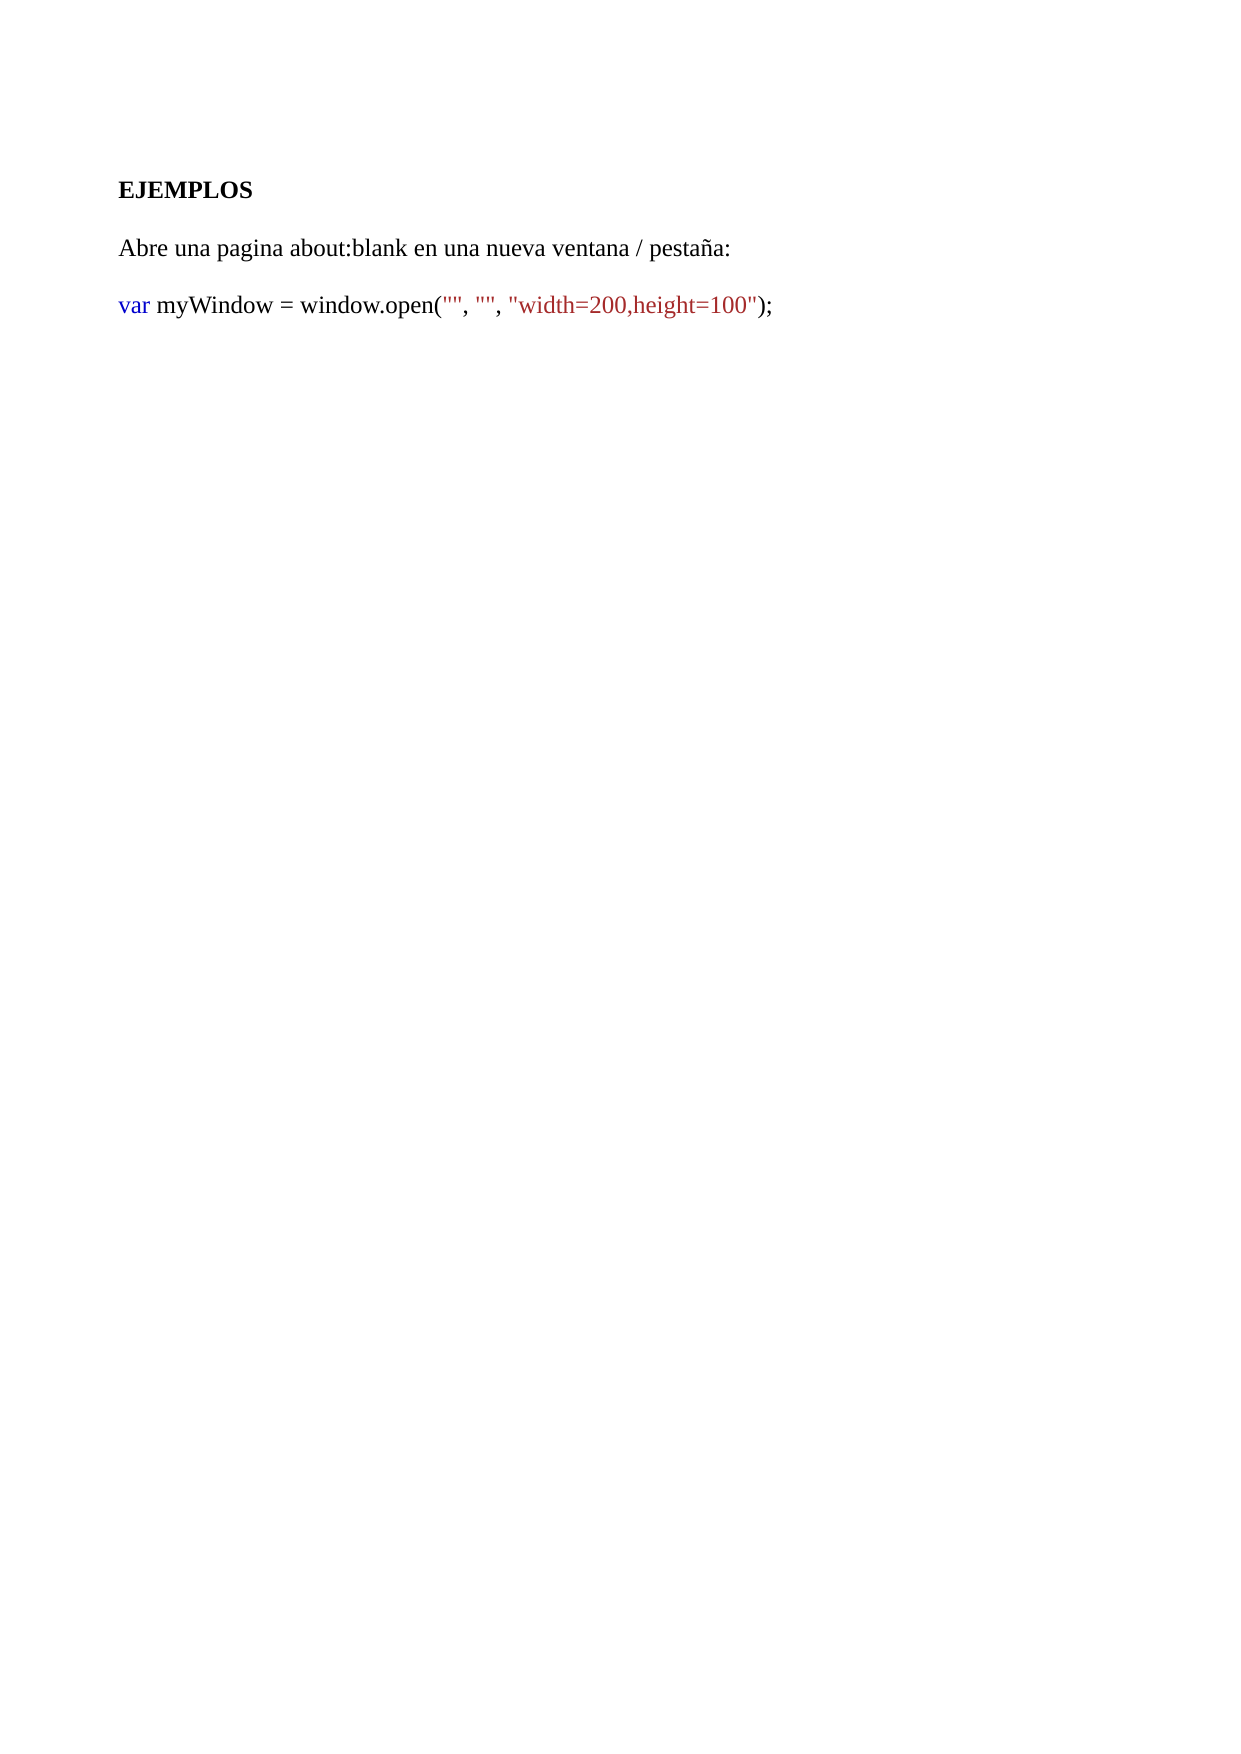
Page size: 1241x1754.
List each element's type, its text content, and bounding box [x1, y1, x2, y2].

text EJEMPLOS [118, 176, 1122, 204]
text Abre una pagina about:blank en una nueva ventana / pestaña: [118, 233, 1122, 262]
text var myWindow = window.open("", "", "width=200,height=100"); [118, 291, 1122, 319]
